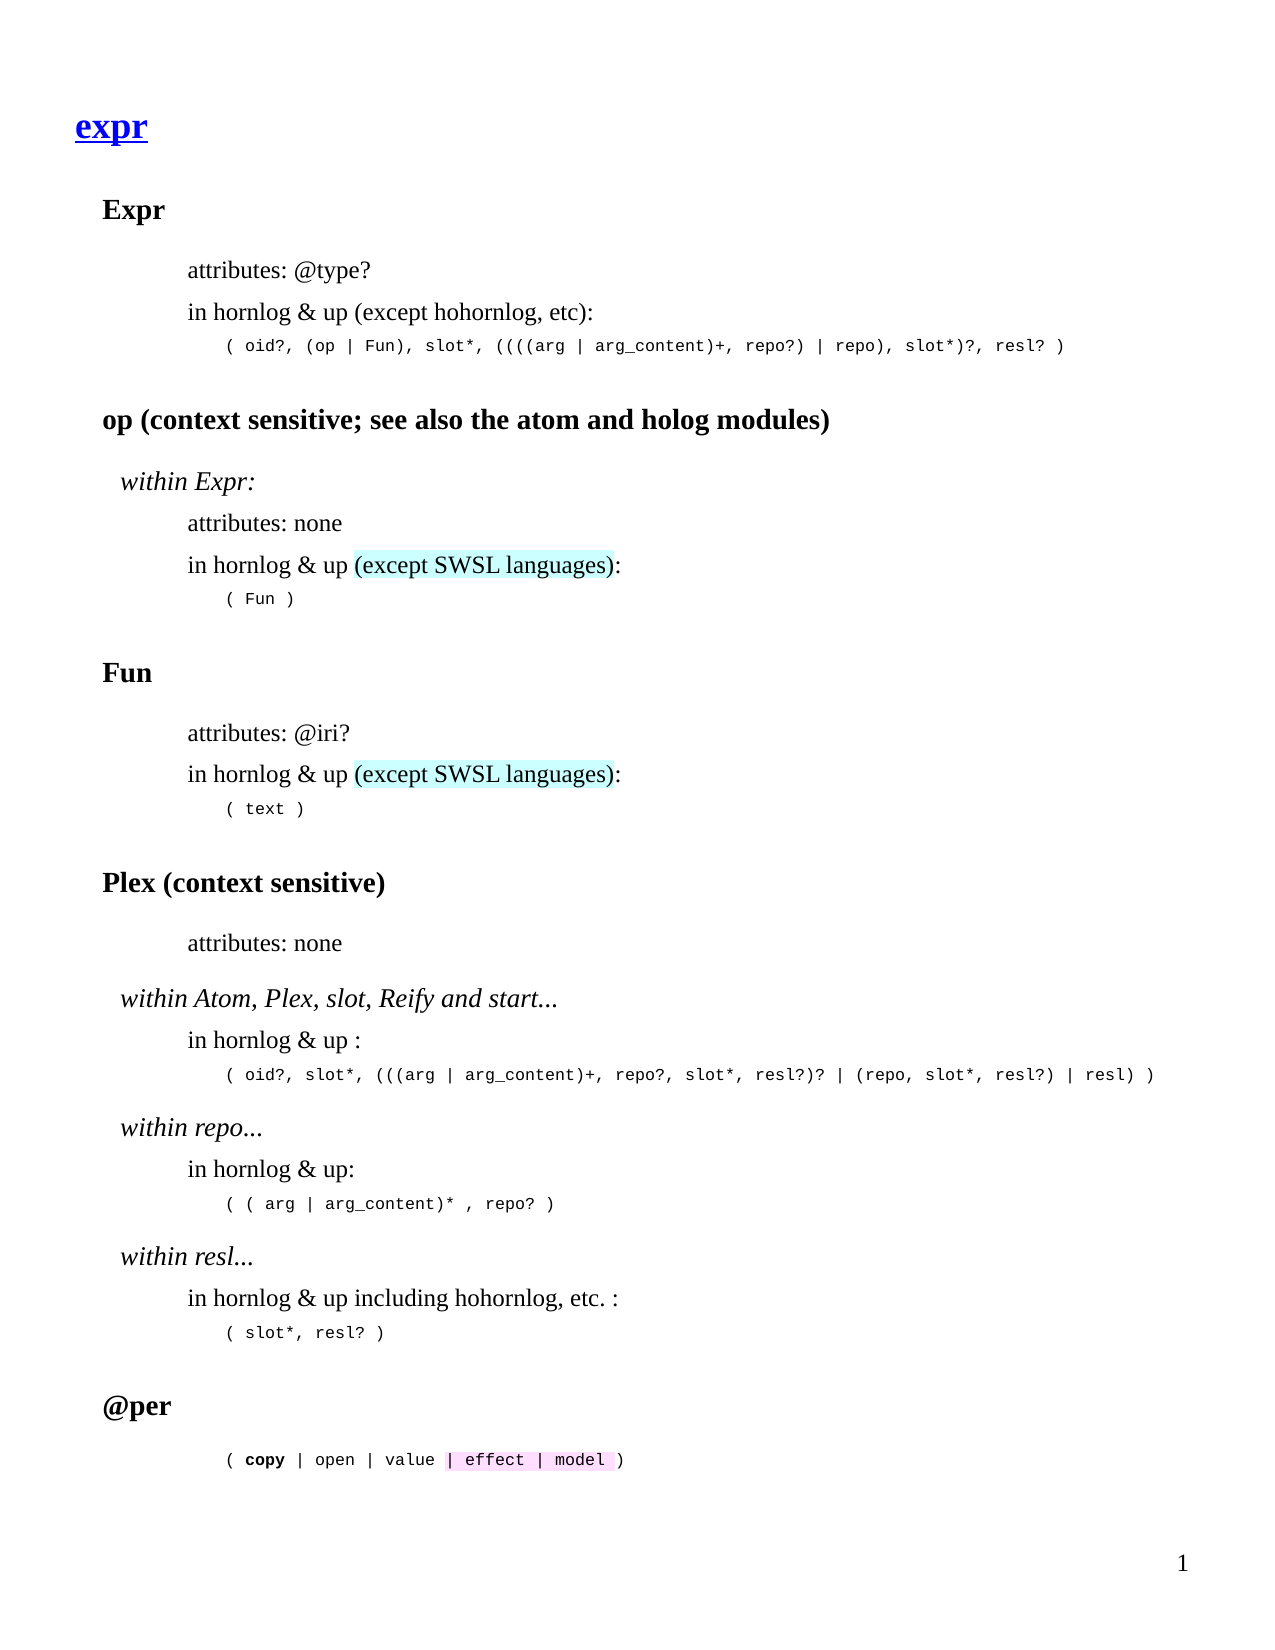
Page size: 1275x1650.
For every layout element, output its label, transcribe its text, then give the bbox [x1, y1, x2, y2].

text attributes: @type? [187, 255, 1200, 284]
subtitle within Expr: [120, 465, 1200, 496]
subtitle op (context sensitive; see also the atom and holog modules) [102, 402, 1200, 435]
subtitle Plex (context sensitive) [102, 865, 1200, 898]
text ( oid?, (op | Fun), slot*, ((((arg | arg_content)+, repo?) | repo), slot*)?, resl? ) [225, 338, 1200, 357]
text ( copy | open | value | effect | model ) [225, 1452, 1200, 1471]
text in hornlog & up including hohornlog, etc. : [187, 1283, 1200, 1312]
text attributes: none [187, 508, 1200, 537]
subtitle @per [102, 1388, 1200, 1422]
subtitle Fun [102, 655, 1200, 688]
text attributes: @iri? [187, 718, 1200, 747]
text in hornlog & up (except hohornlog, etc): [187, 297, 1200, 325]
text ( oid?, slot*, (((arg | arg_content)+, repo?, slot*, resl?)? | (repo, slot*, resl?) | resl) ) [225, 1067, 1200, 1086]
subtitle expr [75, 104, 1200, 147]
text attributes: none [187, 928, 1200, 957]
text in hornlog & up (except SWSL languages): [187, 550, 1200, 578]
text ( ( arg | arg_content)* , repo? ) [225, 1196, 1200, 1214]
subtitle within Atom, Plex, slot, Reify and start... [120, 982, 1200, 1014]
text in hornlog & up (except SWSL languages): [187, 759, 1200, 788]
text ( Fun ) [225, 591, 1200, 610]
text ( text ) [225, 801, 1200, 820]
subtitle Expr [102, 192, 1200, 225]
subtitle within repo... [120, 1111, 1200, 1142]
text ( slot*, resl? ) [225, 1324, 1200, 1343]
text in hornlog & up: [187, 1154, 1200, 1183]
subtitle within resl... [120, 1240, 1200, 1271]
text in hornlog & up : [187, 1026, 1200, 1054]
